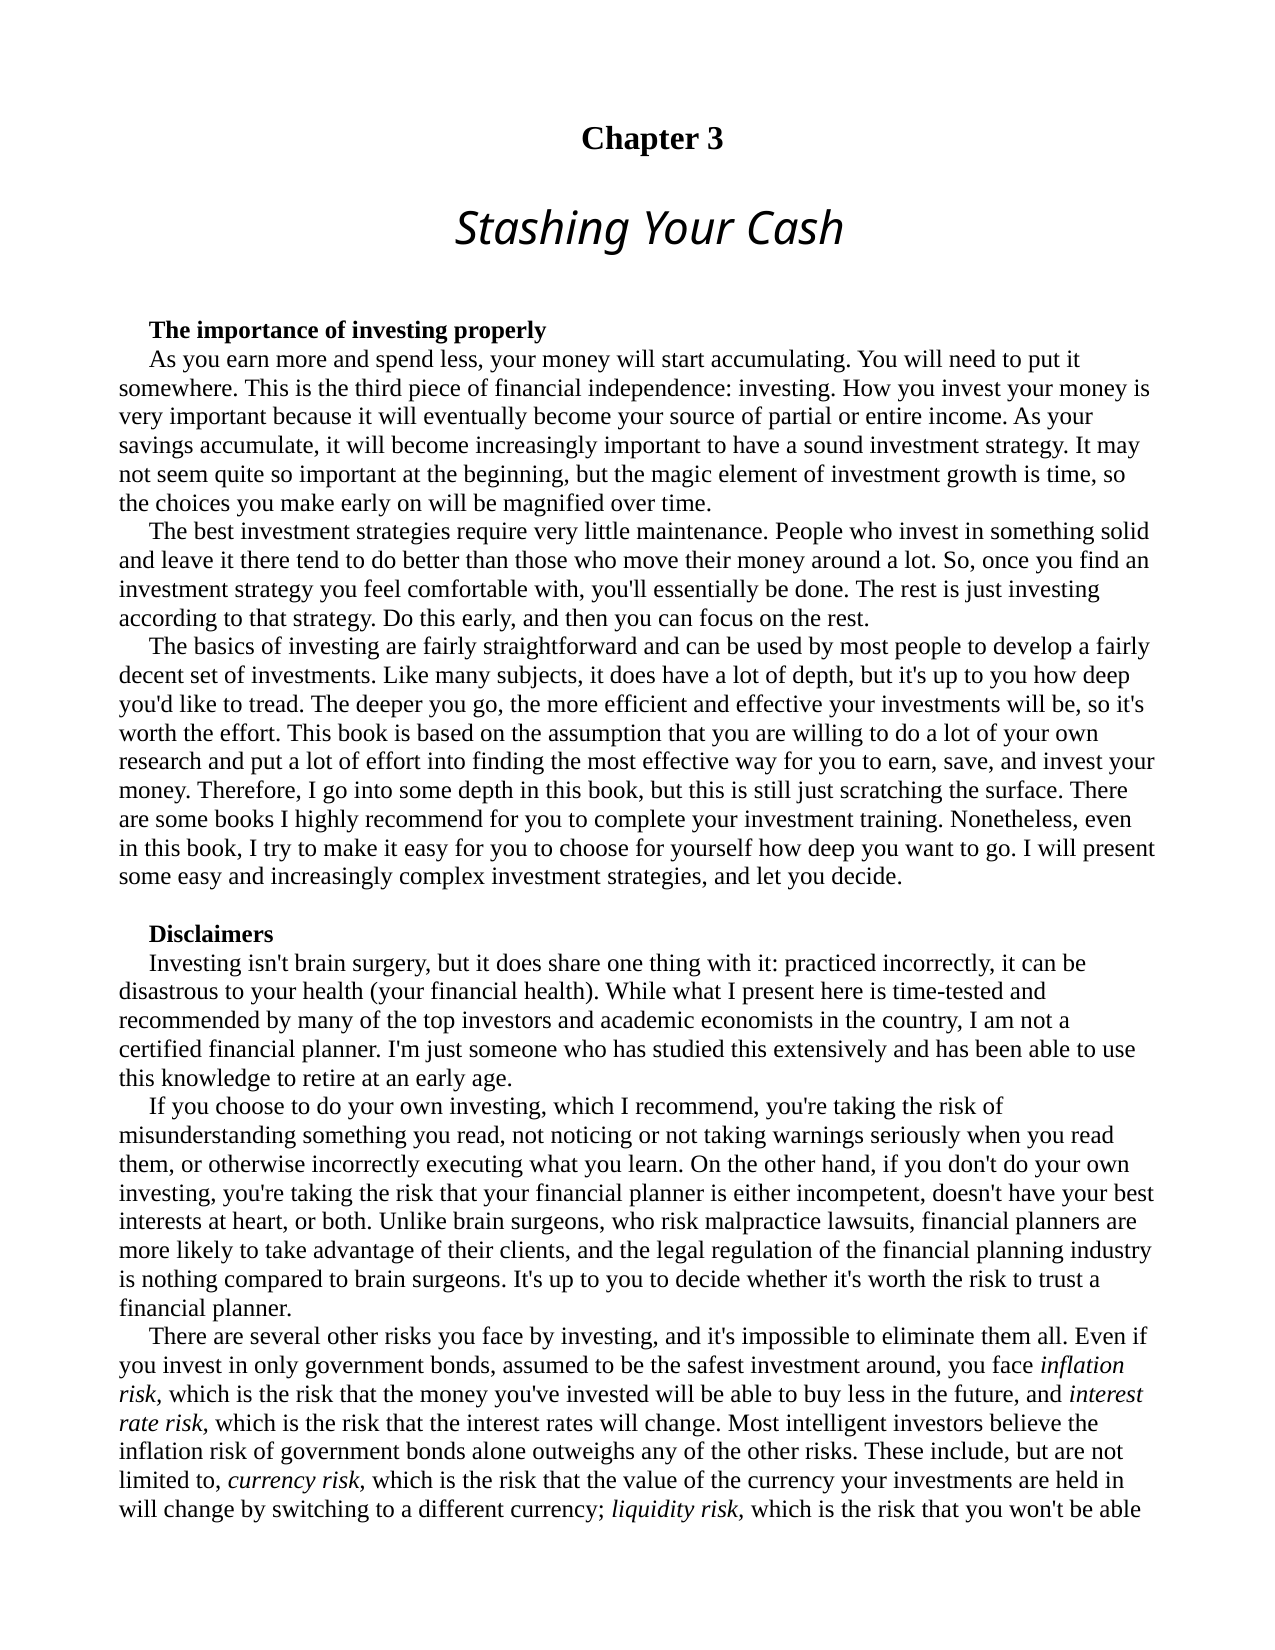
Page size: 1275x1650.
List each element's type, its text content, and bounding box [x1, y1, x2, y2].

text The basics of investing are fairly straightforward and can be used by most people to develop a fairly decent set of investments. Like many subjects, it does have a lot of depth, but it's up to you how deep you'd like to tread. The deeper you go, the more efficient and effective your investments will be, so it's worth the effort. This book is based on the assumption that you are willing to do a lot of your own research and put a lot of effort into finding the most effective way for you to earn, save, and invest your money. Therefore, I go into some depth in this book, but this is still just scratching the surface. There are some books I highly recommend for you to complete your investment training. Nonetheless, even in this book, I try to make it easy for you to choose for yourself how deep you want to go. I will present some easy and increasingly complex investment strategies, and let you decide. [118, 631, 1156, 890]
text There are several other risks you face by investing, and it's impossible to eliminate them all. Even if you invest in only government bonds, assumed to be the safest investment around, you face inflation risk, which is the risk that the money you've invested will be able to buy less in the future, and interest rate risk, which is the risk that the interest rates will change. Most intelligent investors believe the inflation risk of government bonds alone outweighs any of the other risks. These include, but are not limited to, currency risk, which is the risk that the value of the currency your investments are held in will change by switching to a different currency; liquidity risk, which is the risk that you won't be able [118, 1321, 1156, 1523]
text Chapter 3 [118, 118, 1156, 157]
text The importance of investing properly [118, 315, 1156, 344]
text As you earn more and spend less, your money will start accumulating. You will need to put it somewhere. This is the third piece of financial independence: investing. How you invest your money is very important because it will eventually become your source of partial or entire income. As your savings accumulate, it will become increasingly important to have a sound investment strategy. It may not seem quite so important at the beginning, but the magic element of investment growth is time, so the choices you make early on will be magnified over time. [118, 344, 1156, 516]
subtitle Stashing Your Cash [118, 195, 1156, 258]
text Disclaimers [118, 919, 1156, 948]
text The best investment strategies require very little maintenance. People who invest in something solid and leave it there tend to do better than those who move their money around a lot. So, once you find an investment strategy you feel comfortable with, you'll essentially be done. The rest is just investing according to that strategy. Do this early, and then you can focus on the rest. [118, 516, 1156, 631]
text If you choose to do your own investing, which I recommend, you're taking the risk of misunderstanding something you read, not noticing or not taking warnings seriously when you read them, or otherwise incorrectly executing what you learn. On the other hand, if you don't do your own investing, you're taking the risk that your financial planner is either incompetent, doesn't have your best interests at heart, or both. Unlike brain surgeons, who risk malpractice lawsuits, financial planners are more likely to take advantage of their clients, and the legal regulation of the financial planning industry is nothing compared to brain surgeons. It's up to you to decide whether it's worth the risk to trust a financial planner. [118, 1091, 1156, 1321]
text Investing isn't brain surgery, but it does share one thing with it: practiced incorrectly, it can be disastrous to your health (your financial health). While what I present here is time-tested and recommended by many of the top investors and academic economists in the country, I am not a certified financial planner. I'm just someone who has studied this extensively and has been able to use this knowledge to retire at an early age. [118, 948, 1156, 1091]
